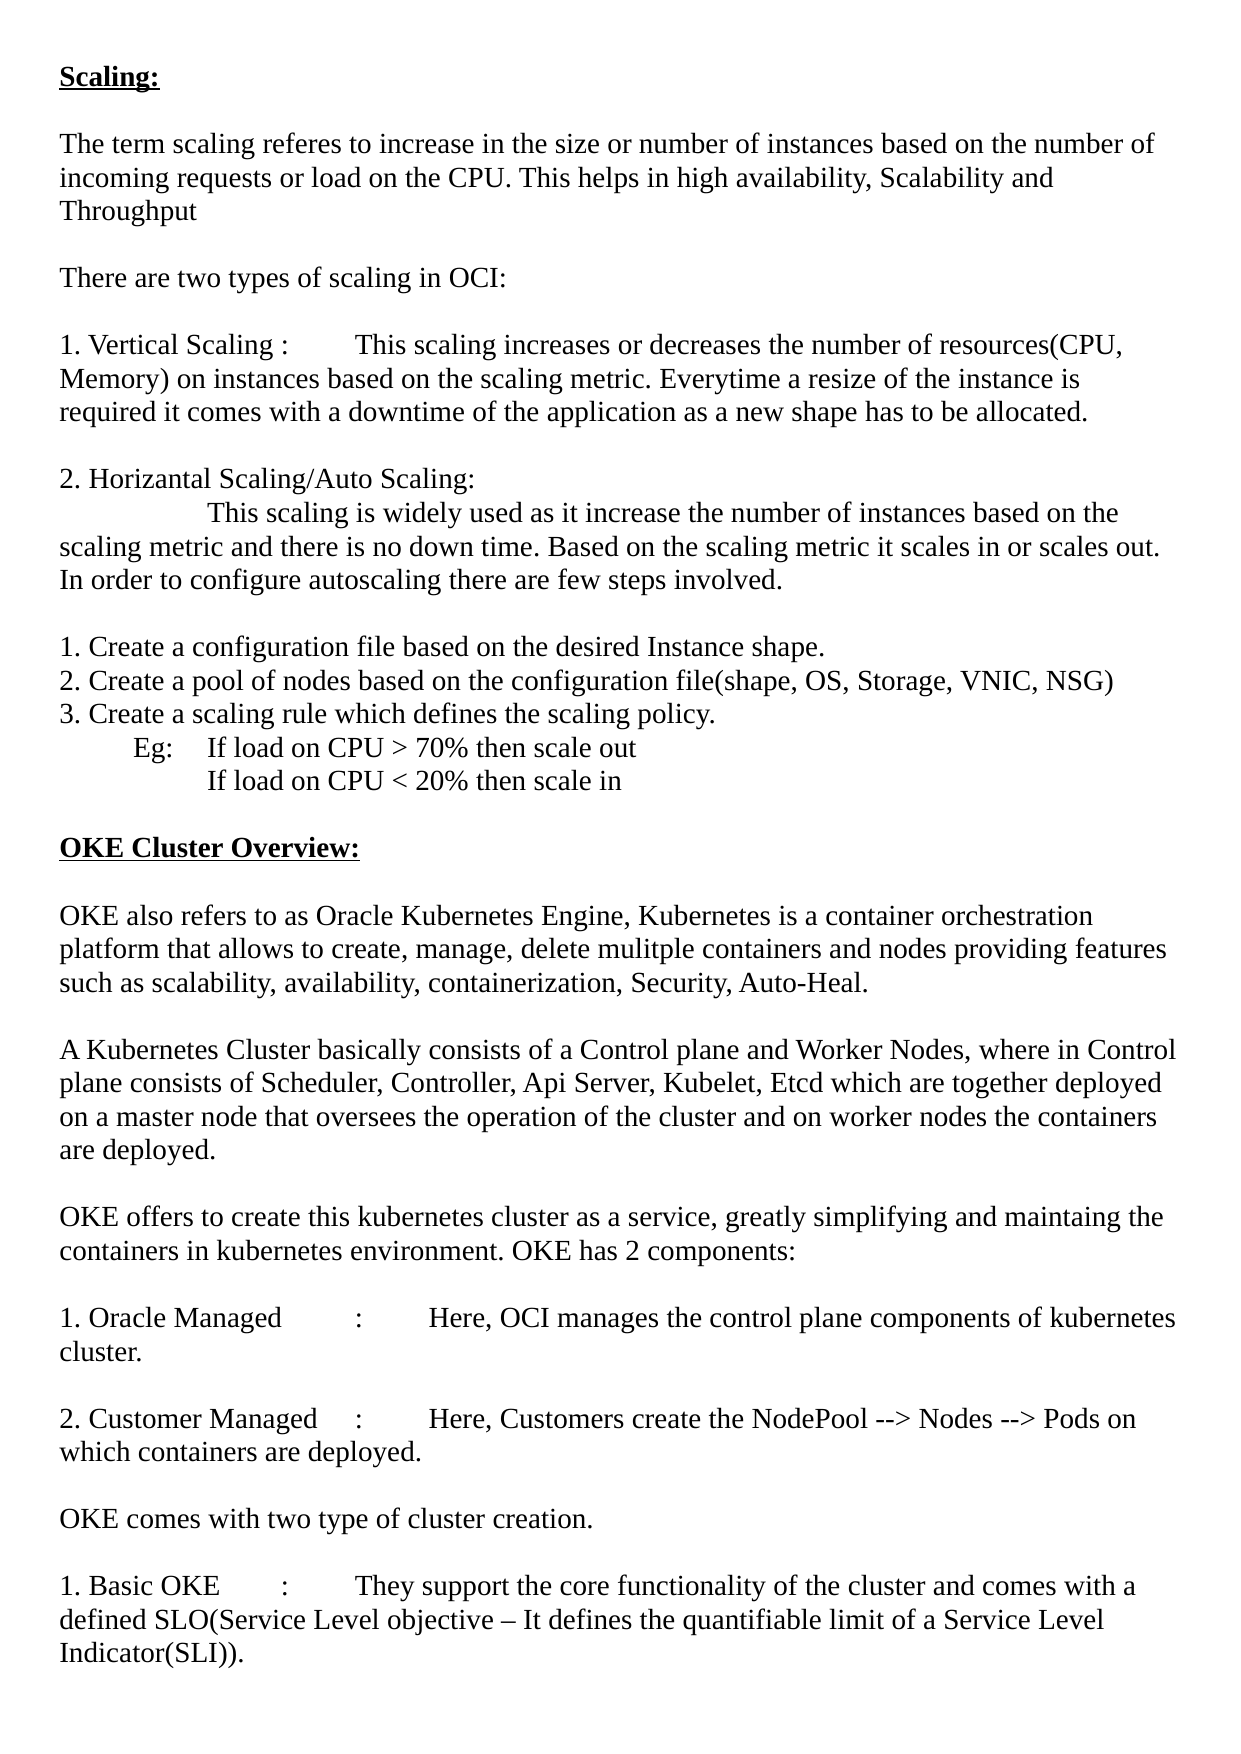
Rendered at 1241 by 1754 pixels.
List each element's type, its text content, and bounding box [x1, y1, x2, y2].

text OKE Cluster Overview: [59, 831, 1181, 864]
text 2. Customer Managed : Here, Customers create the NodePool --> Nodes --> Pods on which containers are deployed. [59, 1401, 1181, 1468]
text 1. Oracle Managed : Here, OCI manages the control plane components of kubernetes cluster. [59, 1300, 1181, 1367]
text 1. Vertical Scaling : This scaling increases or decreases the number of resources(CPU, Memory) on instances based on the scaling metric. Everytime a resize of the instance is required it comes with a downtime of the application as a new shape has to be allocated. [59, 327, 1181, 428]
text This scaling is widely used as it increase the number of instances based on the scaling metric and there is no down time. Based on the scaling metric it scales in or scales out. [59, 495, 1181, 562]
text 1. Basic OKE : They support the core functionality of the cluster and comes with a defined SLO(Service Level objective – It defines the quantifiable limit of a Service Level Indicator(SLI)). [59, 1568, 1181, 1669]
text 2. Create a pool of nodes based on the configuration file(shape, OS, Storage, VNIC, NSG) [59, 663, 1181, 696]
text If load on CPU < 20% then scale in [59, 763, 1181, 797]
text A Kubernetes Cluster basically consists of a Control plane and Worker Nodes, where in Control plane consists of Scheduler, Controller, Api Server, Kubelet, Etcd which are together deployed on a master node that oversees the operation of the cluster and on worker nodes the containers are deployed. [59, 1032, 1181, 1166]
text 2. Horizantal Scaling/Auto Scaling: [59, 462, 1181, 495]
text Scaling: [59, 59, 1181, 93]
text There are two types of scaling in OCI: [59, 260, 1181, 294]
text Eg: If load on CPU > 70% then scale out [59, 730, 1181, 763]
text containers in kubernetes environment. OKE has 2 components: [59, 1233, 1181, 1267]
text OKE also refers to as Oracle Kubernetes Engine, Kubernetes is a container orchestration platform that allows to create, manage, delete mulitple containers and nodes providing features such as scalability, availability, containerization, Security, Auto-Heal. [59, 898, 1181, 998]
text The term scaling referes to increase in the size or number of instances based on the number of incoming requests or load on the CPU. This helps in high availability, Scalability and Throughput [59, 126, 1181, 227]
text In order to configure autoscaling there are few steps involved. [59, 562, 1181, 596]
text 1. Create a configuration file based on the desired Instance shape. [59, 629, 1181, 663]
text OKE comes with two type of cluster creation. [59, 1501, 1181, 1535]
text 3. Create a scaling rule which defines the scaling policy. [59, 696, 1181, 730]
text OKE offers to create this kubernetes cluster as a service, greatly simplifying and maintaing the [59, 1199, 1181, 1233]
